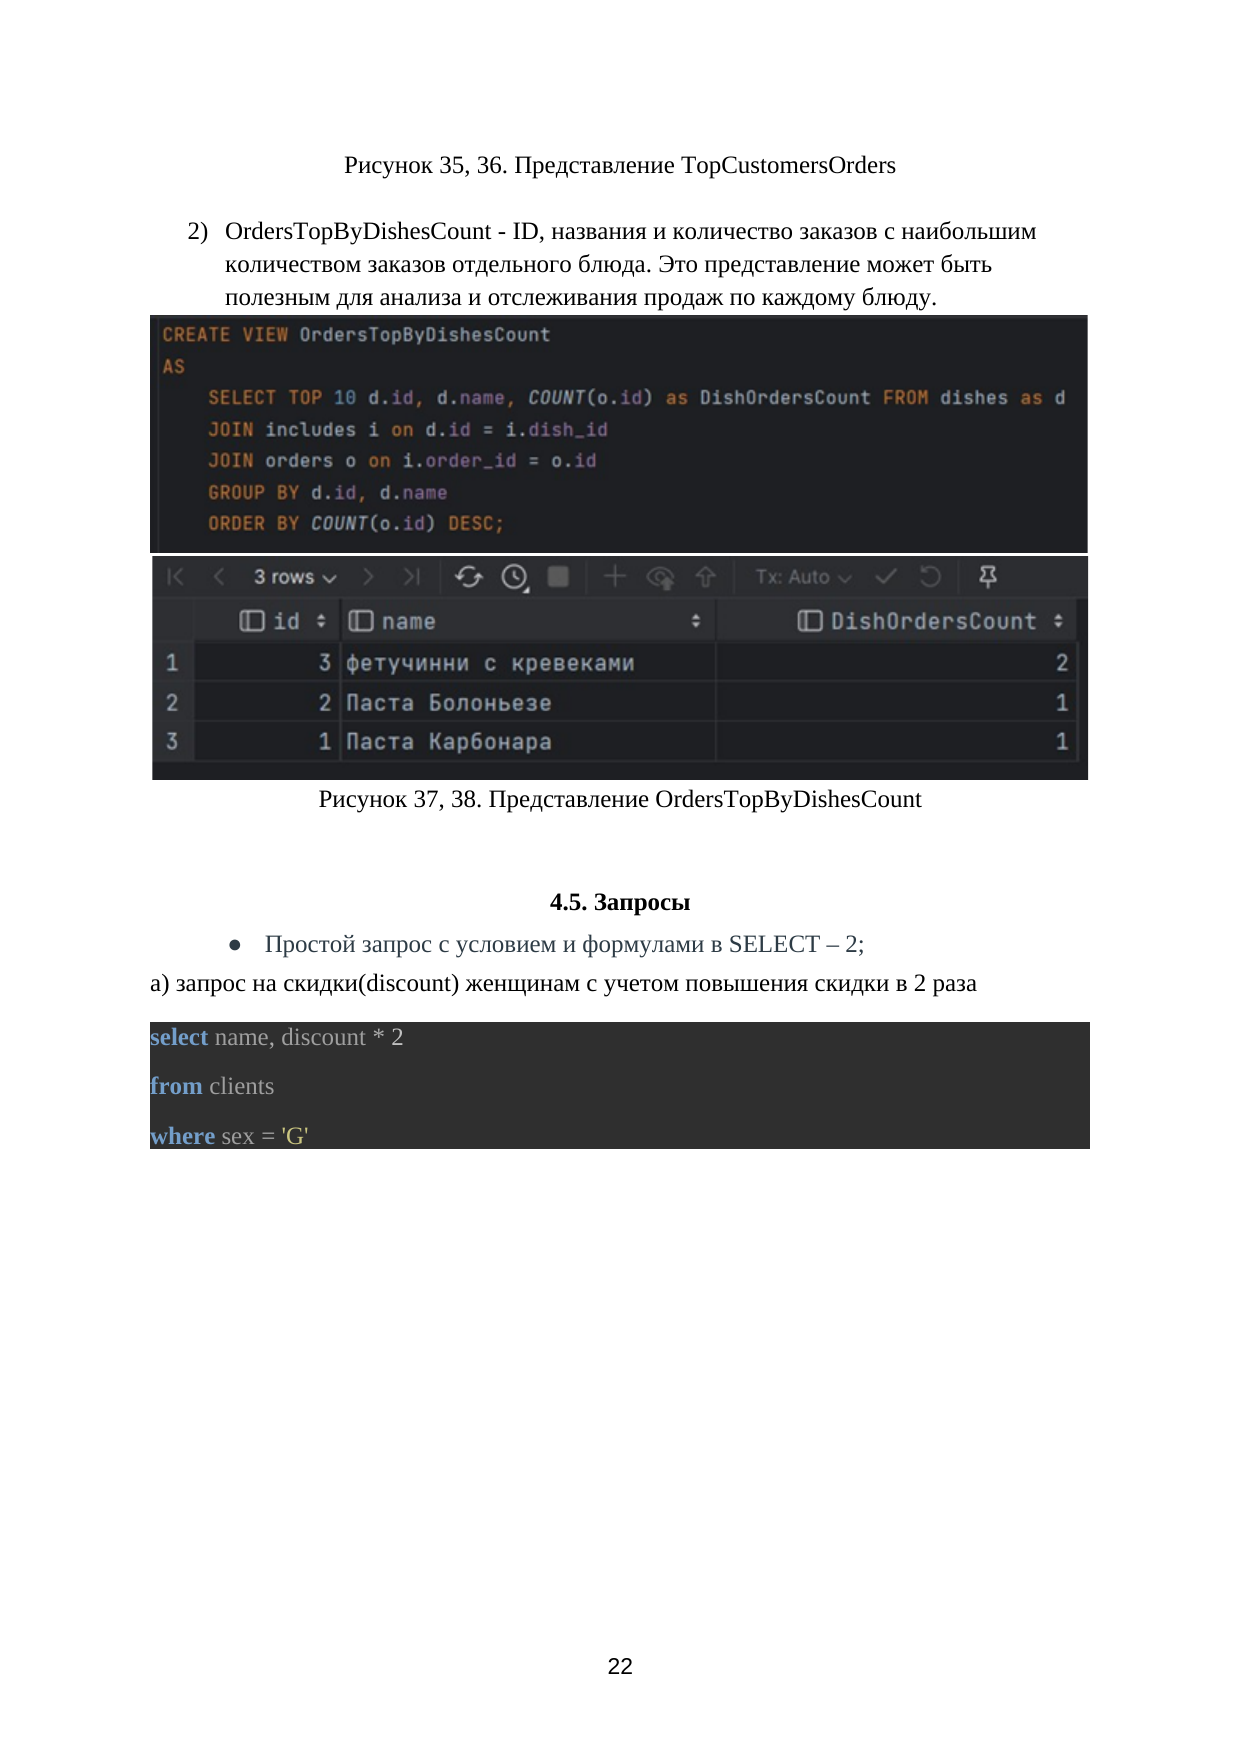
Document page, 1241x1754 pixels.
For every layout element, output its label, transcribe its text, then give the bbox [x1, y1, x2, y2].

list Простой запрос с условием и формулами в SELECT – 2; [227, 928, 1090, 957]
text where sex = 'G' [150, 1121, 1090, 1149]
subtitle 4.5. Запросы [150, 887, 1090, 916]
picture [152, 556, 1089, 780]
text select name, discount * 2 [150, 1022, 1090, 1050]
text а) запрос на скидки(discount) женщинам с учетом повышения скидки в 2 раза [150, 968, 1090, 997]
text from clients [150, 1071, 1090, 1100]
text Рисунок 37, 38. Представление OrdersTopByDishesCount [150, 784, 1090, 812]
list OrdersTopByDishesCount - ID, названия и количество заказов с наибольшим количеством заказов отдельного блюда. Это представление может быть полезным для анализа и отслеживания продаж по каждому блюду. [187, 216, 1090, 311]
text Рисунок 35, 36. Представление TopCustomersOrders [150, 150, 1090, 179]
picture [150, 315, 1088, 553]
